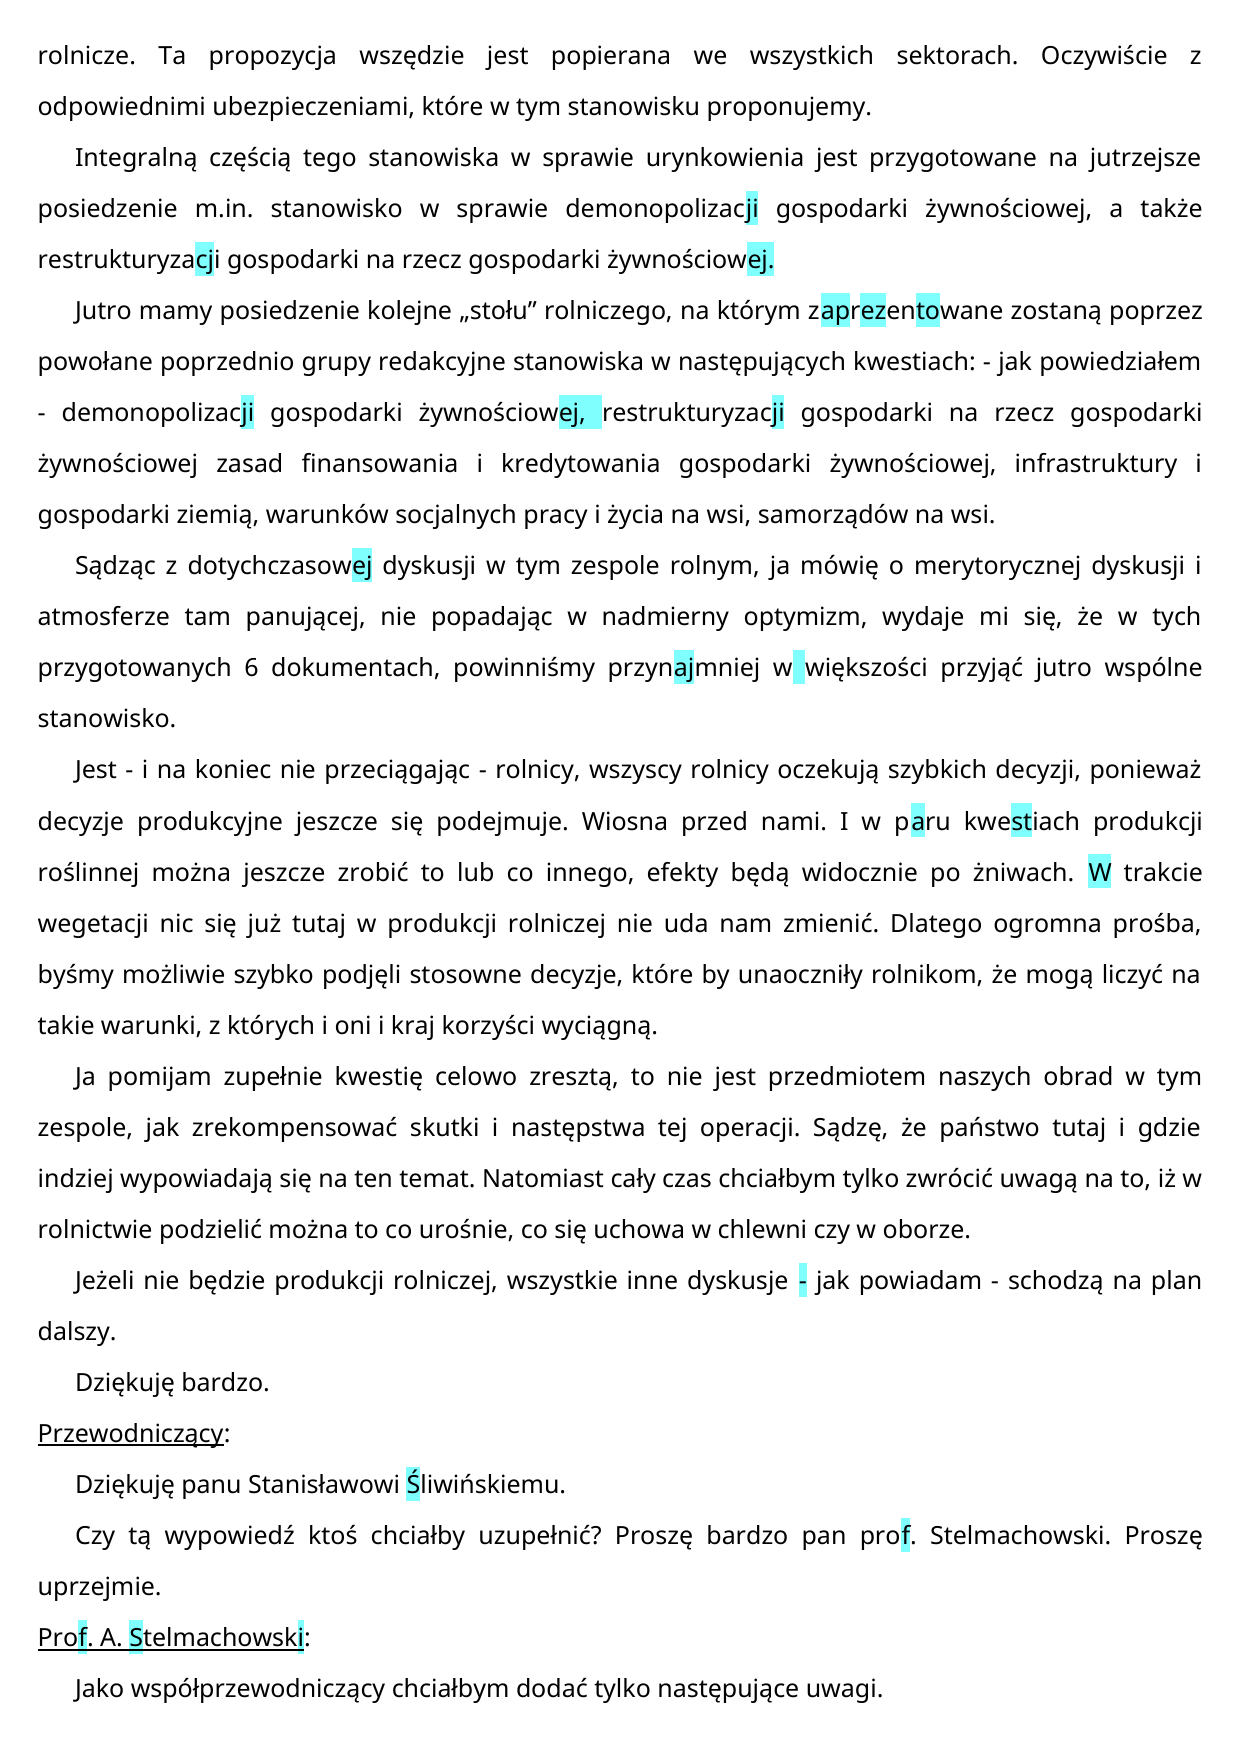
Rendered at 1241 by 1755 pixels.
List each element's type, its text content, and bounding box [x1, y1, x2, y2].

text Jutro mamy posiedzenie kolejne „stołu” rolniczego, na którym zaprezentowane zostaną poprzez powołane poprzednio grupy redakcyjne stanowiska w następujących kwestiach: - jak powiedziałem - demonopolizacji gospodarki żywnościowej, restrukturyzacji gospodarki na rzecz gospodarki żywnościowej zasad finansowania i kredytowania gospodarki żywnościowej, infrastruktury i gospodarki ziemią, warunków socjalnych pracy i życia na wsi, samorządów na wsi. [37, 293, 1203, 531]
text Dziękuję panu Stanisławowi Śliwińskiemu. [37, 1467, 1203, 1501]
text Ja pomijam zupełnie kwestię celowo zresztą, to nie jest przedmiotem naszych obrad w tym zespole, jak zrekompensować skutki i następstwa tej operacji. Sądzę, że państwo tutaj i gdzie indziej wypowiadają się na ten temat. Natomiast cały czas chciałbym tylko zwrócić uwagą na to, iż w rolnictwie podzielić można to co urośnie, co się uchowa w chlewni czy w oborze. [37, 1058, 1203, 1246]
text Jako współprzewodniczący chciałbym dodać tylko następujące uwagi. [37, 1671, 1203, 1705]
text Jeżeli nie będzie produkcji rolniczej, wszystkie inne dyskusje - jak powiadam - schodzą na plan dalszy. [37, 1262, 1203, 1348]
text Integralną częścią tego stanowiska w sprawie urynkowienia jest przygotowane na jutrzejsze posiedzenie m.in. stanowisko w sprawie demonopolizacji gospodarki żywnościowej, a także restrukturyzacji gospodarki na rzecz gospodarki żywnościowej. [37, 139, 1203, 276]
text rolnicze. Ta propozycja wszędzie jest popierana we wszystkich sektorach. Oczywiście z odpowiednimi ubezpieczeniami, które w tym stanowisku proponujemy. [37, 37, 1203, 123]
text Prof. A. Stelmachowski: [37, 1620, 1203, 1654]
text Czy tą wypowiedź ktoś chciałby uzupełnić? Proszę bardzo pan prof. Stelmachowski. Proszę uprzejmie. [37, 1518, 1203, 1603]
text Jest - i na koniec nie przeciągając - rolnicy, wszyscy rolnicy oczekują szybkich decyzji, ponieważ decyzje produkcyjne jeszcze się podejmuje. Wiosna przed nami. I w paru kwestiach produkcji roślinnej można jeszcze zrobić to lub co innego, efekty będą widocznie po żniwach. W trakcie wegetacji nic się już tutaj w produkcji rolniczej nie uda nam zmienić. Dlatego ogromna prośba, byśmy możliwie szybko podjęli stosowne decyzje, które by unaoczniły rolnikom, że mogą liczyć na takie warunki, z których i oni i kraj korzyści wyciągną. [37, 752, 1203, 1041]
text Przewodniczący: [37, 1416, 1203, 1450]
text Dziękuję bardzo. [37, 1364, 1203, 1399]
text Sądząc z dotychczasowej dyskusji w tym zespole rolnym, ja mówię o merytorycznej dyskusji i atmosferze tam panującej, nie popadając w nadmierny optymizm, wydaje mi się, że w tych przygotowanych 6 dokumentach, powinniśmy przynajmniej w większości przyjąć jutro wspólne stanowisko. [37, 548, 1203, 735]
